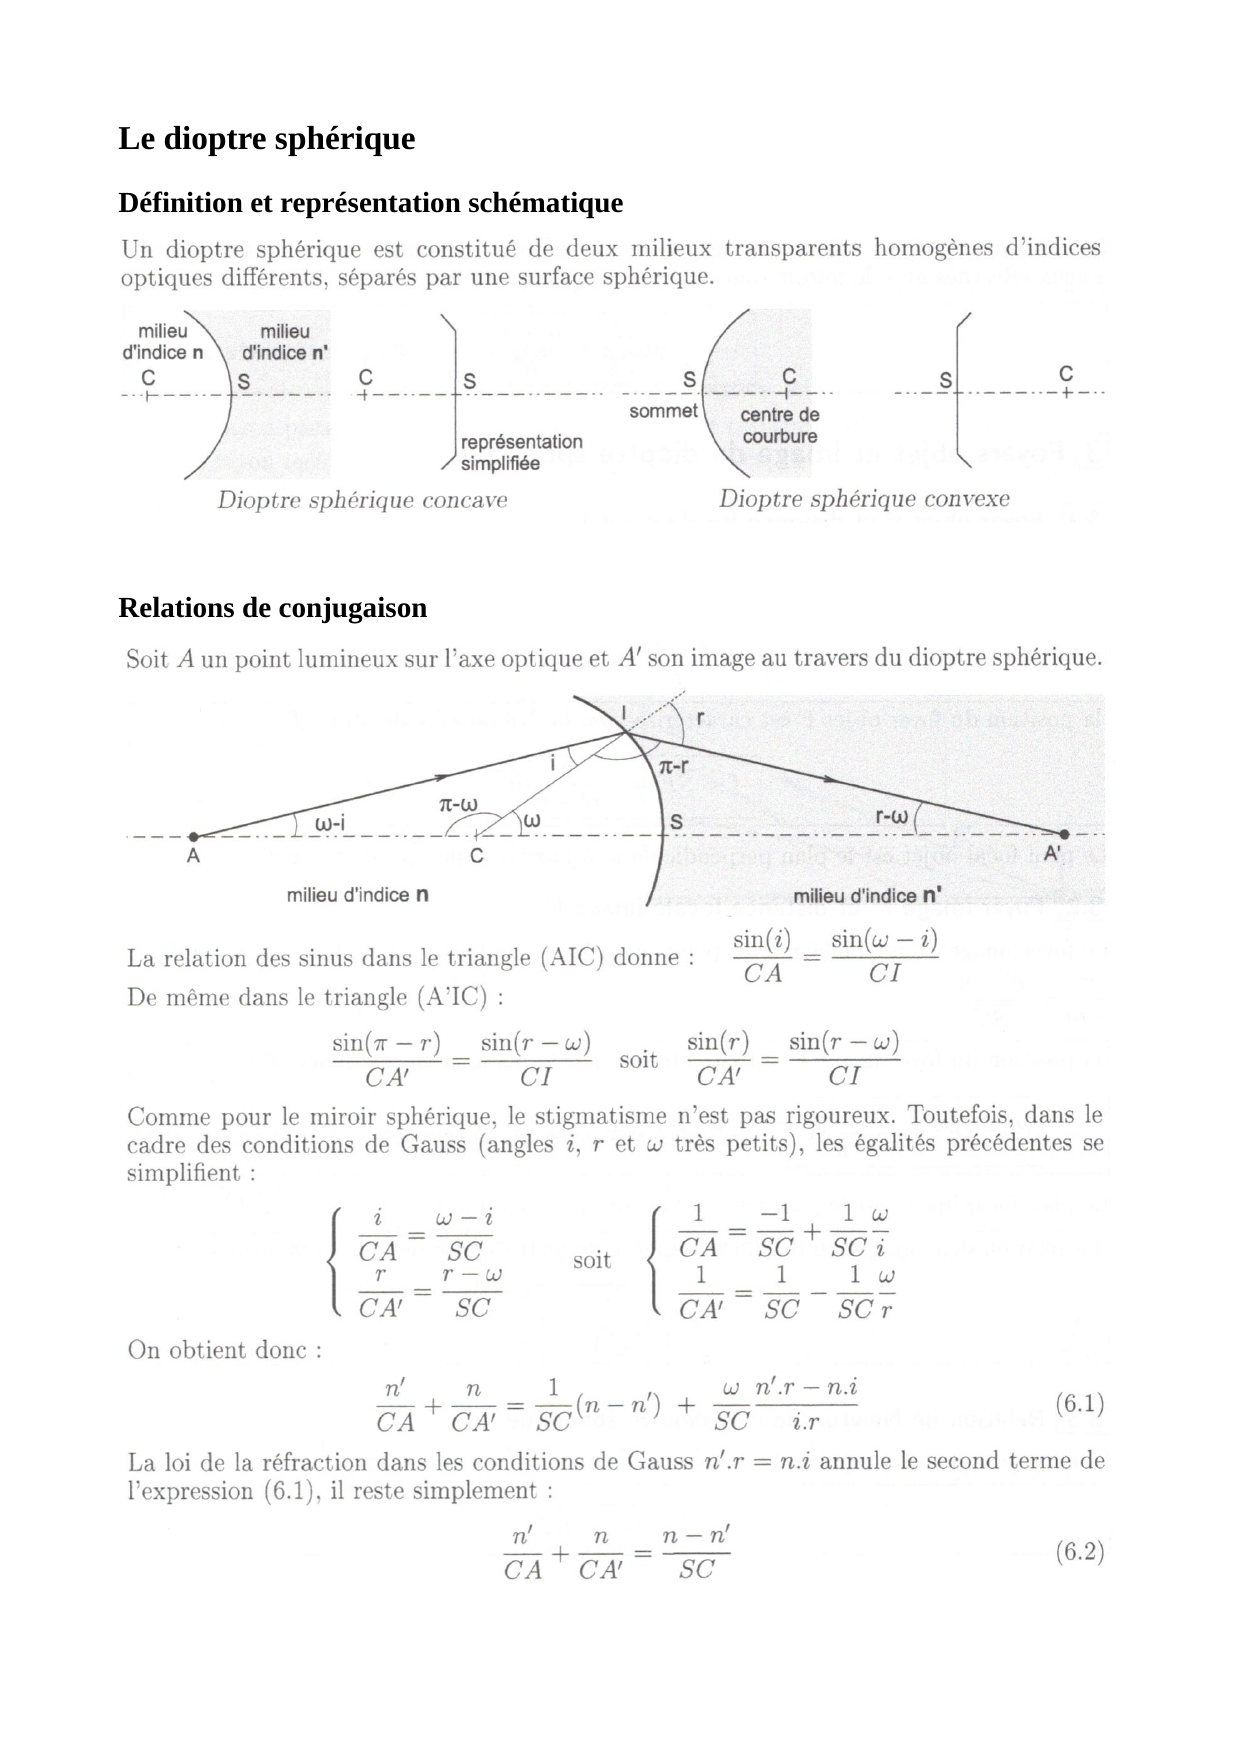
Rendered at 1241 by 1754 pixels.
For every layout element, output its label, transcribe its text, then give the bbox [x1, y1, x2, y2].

text Le dioptre sphérique [118, 118, 1122, 156]
text Relations de conjugaison [118, 590, 1122, 623]
text Définition et représentation schématique [118, 185, 1122, 219]
